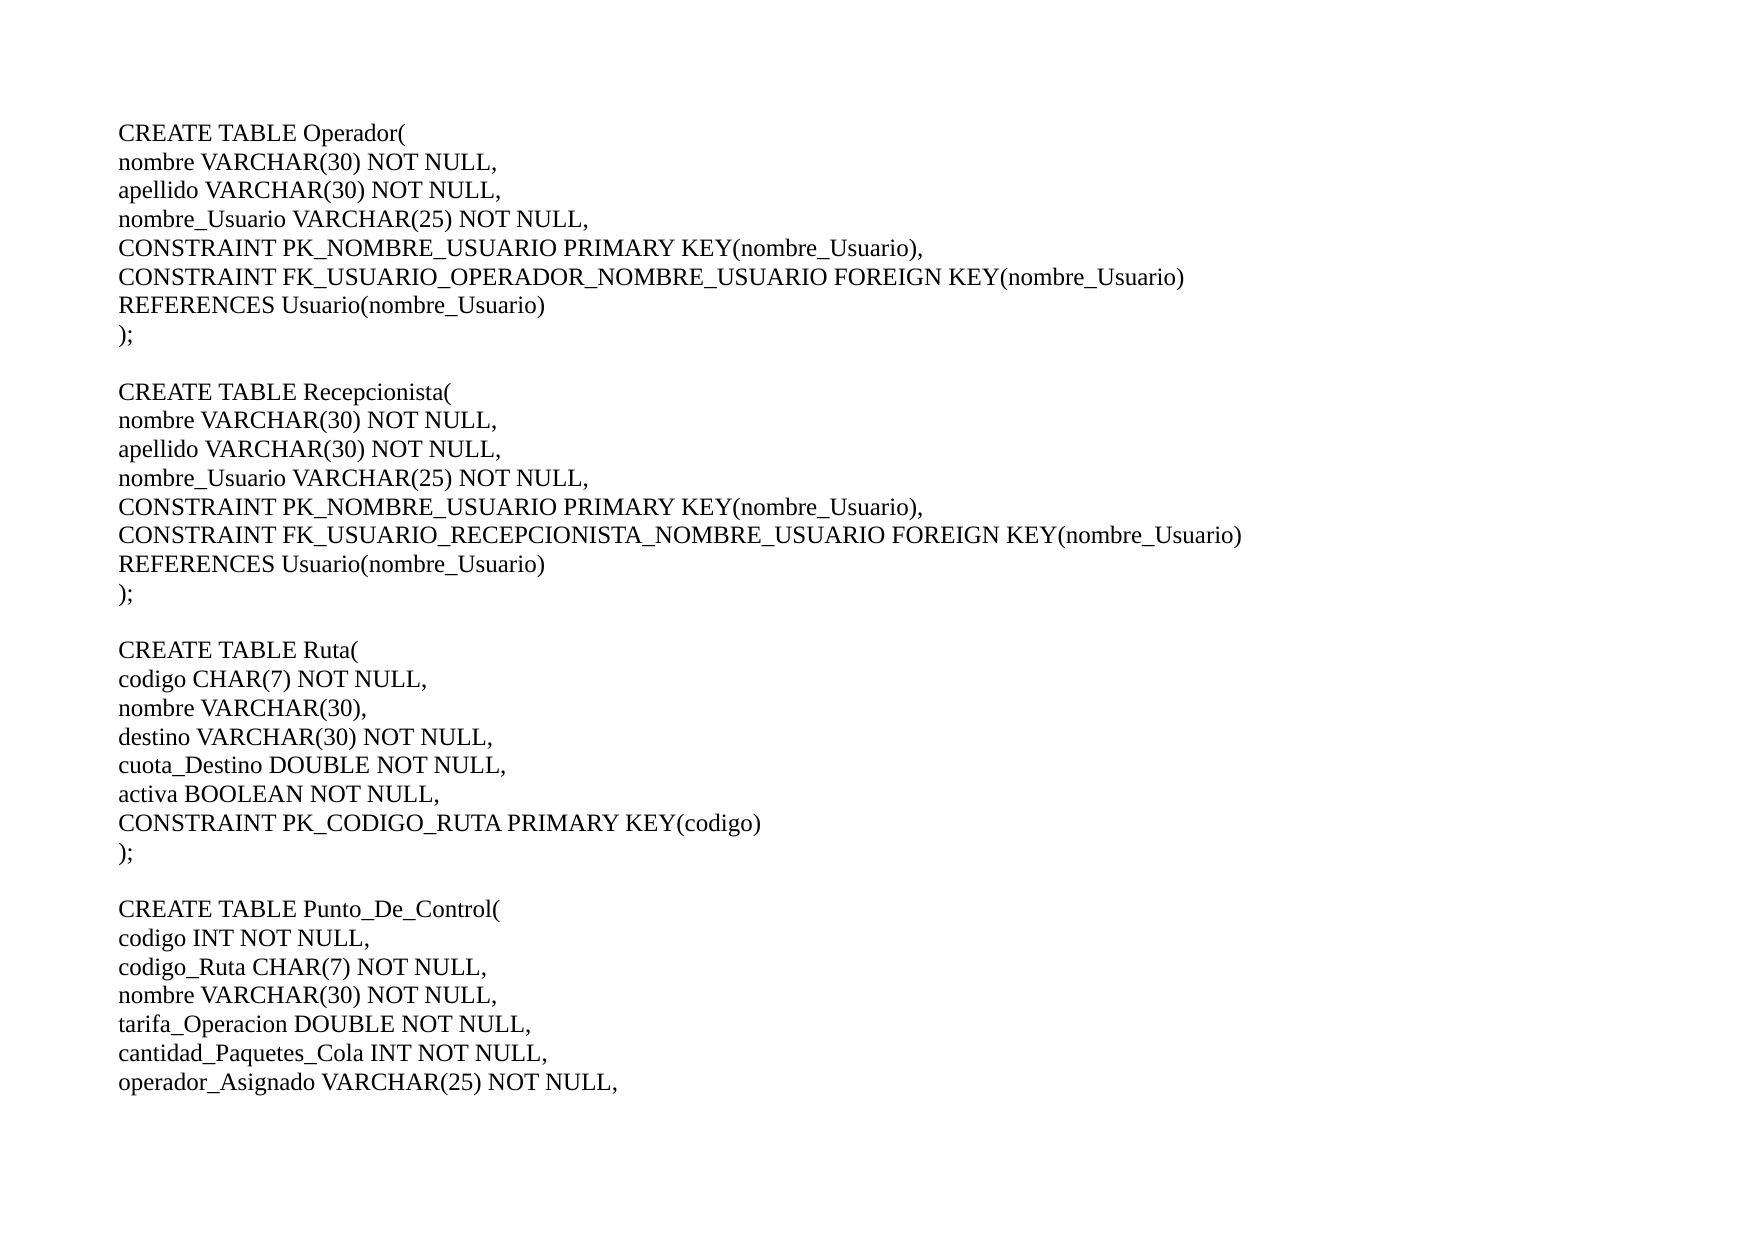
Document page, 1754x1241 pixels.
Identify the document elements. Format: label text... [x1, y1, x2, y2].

text codigo INT NOT NULL, [118, 923, 1636, 952]
text REFERENCES Usuario(nombre_Usuario) [118, 549, 1636, 578]
text operador_Asignado VARCHAR(25) NOT NULL, [118, 1067, 1636, 1096]
text ); [118, 578, 1636, 607]
text tarifa_Operacion DOUBLE NOT NULL, [118, 1009, 1636, 1038]
text nombre VARCHAR(30) NOT NULL, [118, 406, 1636, 434]
text cuota_Destino DOUBLE NOT NULL, [118, 751, 1636, 779]
text CREATE TABLE Recepcionista( [118, 377, 1636, 406]
text CONSTRAINT PK_CODIGO_RUTA PRIMARY KEY(codigo) [118, 808, 1636, 837]
text nombre_Usuario VARCHAR(25) NOT NULL, [118, 463, 1636, 492]
text nombre_Usuario VARCHAR(25) NOT NULL, [118, 204, 1636, 233]
text CONSTRAINT PK_NOMBRE_USUARIO PRIMARY KEY(nombre_Usuario), [118, 233, 1636, 262]
text CONSTRAINT PK_NOMBRE_USUARIO PRIMARY KEY(nombre_Usuario), [118, 492, 1636, 521]
text apellido VARCHAR(30) NOT NULL, [118, 434, 1636, 463]
text nombre VARCHAR(30) NOT NULL, [118, 147, 1636, 176]
text nombre VARCHAR(30) NOT NULL, [118, 981, 1636, 1009]
text CREATE TABLE Punto_De_Control( [118, 894, 1636, 923]
text activa BOOLEAN NOT NULL, [118, 779, 1636, 808]
text codigo_Ruta CHAR(7) NOT NULL, [118, 952, 1636, 981]
text CONSTRAINT FK_USUARIO_RECEPCIONISTA_NOMBRE_USUARIO FOREIGN KEY(nombre_Usuario) [118, 521, 1636, 549]
text nombre VARCHAR(30), [118, 693, 1636, 722]
text cantidad_Paquetes_Cola INT NOT NULL, [118, 1038, 1636, 1067]
text ); [118, 837, 1636, 866]
text apellido VARCHAR(30) NOT NULL, [118, 176, 1636, 204]
text ); [118, 319, 1636, 348]
text destino VARCHAR(30) NOT NULL, [118, 722, 1636, 751]
text REFERENCES Usuario(nombre_Usuario) [118, 291, 1636, 319]
text CONSTRAINT FK_USUARIO_OPERADOR_NOMBRE_USUARIO FOREIGN KEY(nombre_Usuario) [118, 262, 1636, 291]
text CREATE TABLE Ruta( [118, 636, 1636, 664]
text codigo CHAR(7) NOT NULL, [118, 664, 1636, 693]
text CREATE TABLE Operador( [118, 118, 1636, 147]
